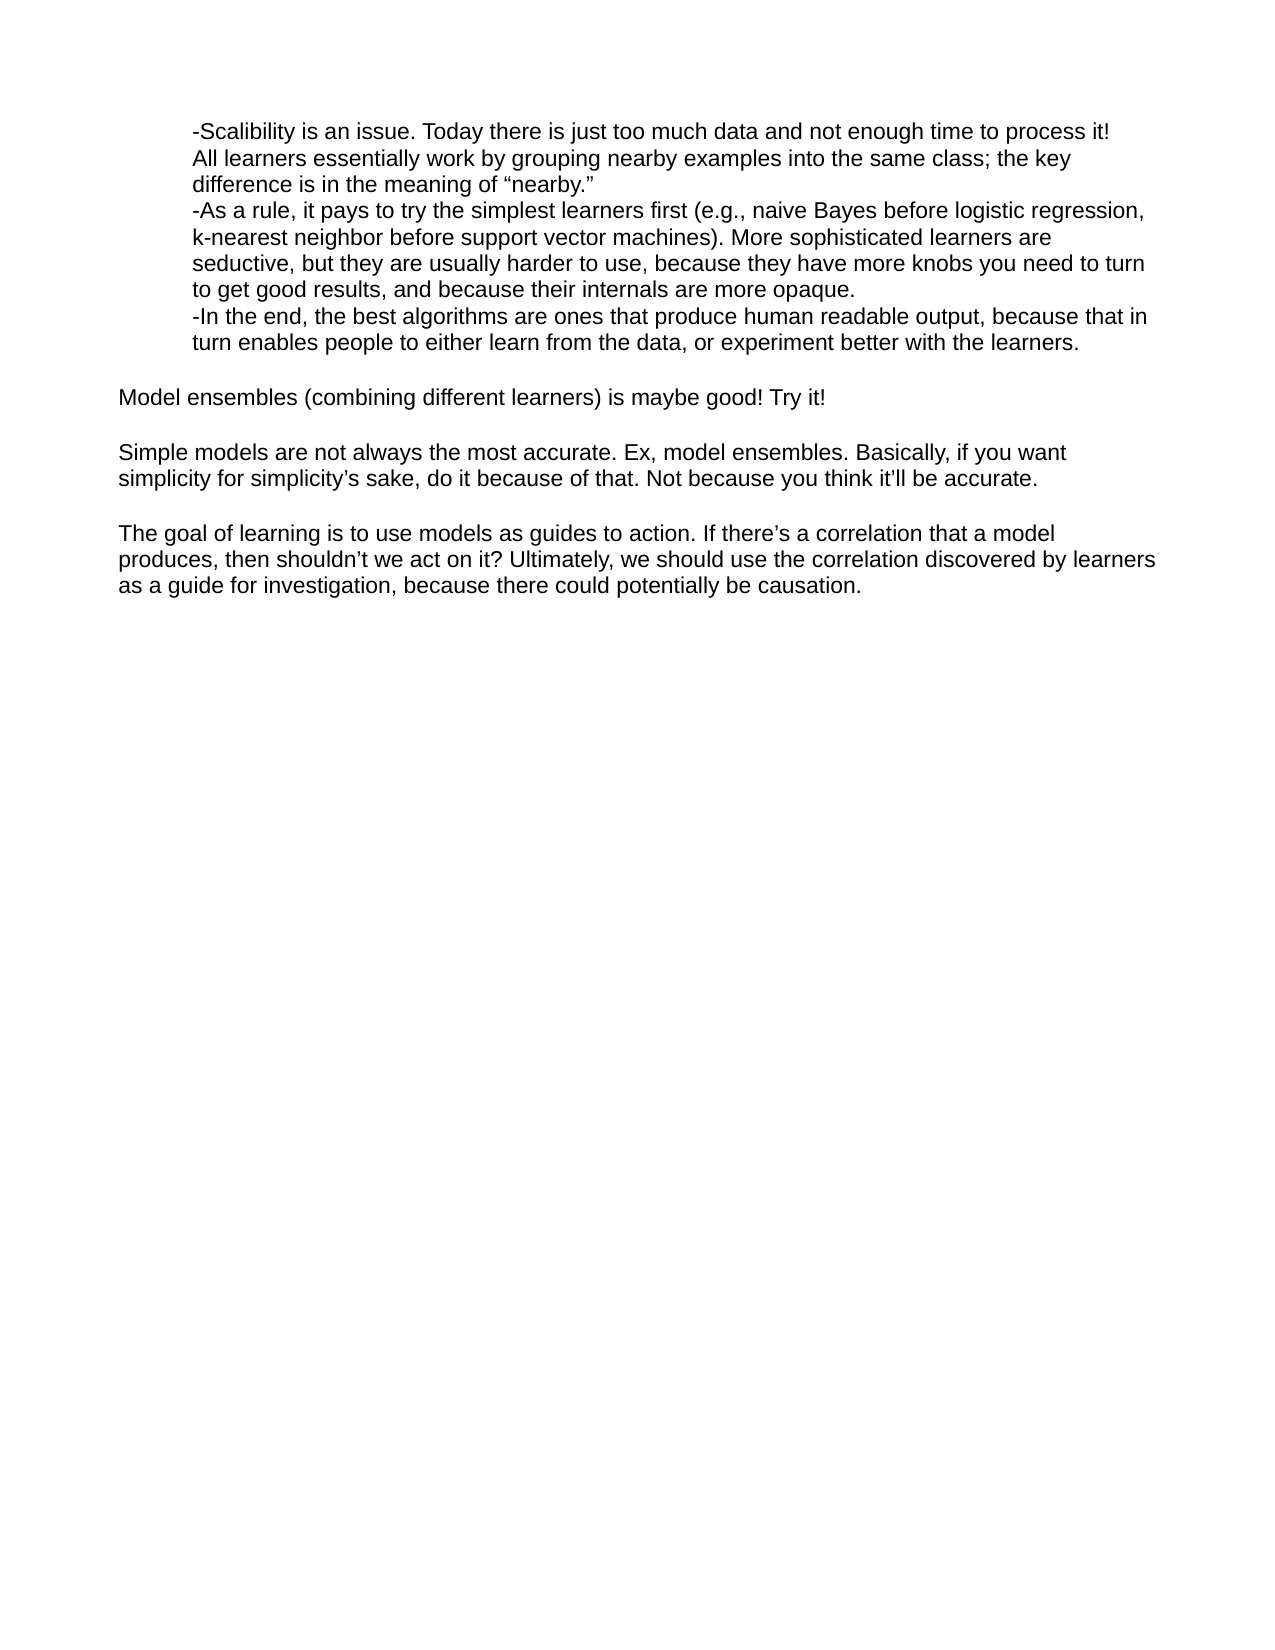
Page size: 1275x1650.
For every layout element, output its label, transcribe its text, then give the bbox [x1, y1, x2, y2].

text All learners essentially work by grouping nearby examples into the same class; the key difference is in the meaning of “nearby.” [118, 144, 1157, 197]
text Model ensembles (combining different learners) is maybe good! Try it! [118, 384, 1157, 410]
text -Scalibility is an issue. Today there is just too much data and not enough time to process it! [118, 118, 1157, 144]
text Simple models are not always the most accurate. Ex, model ensembles. Basically, if you want simplicity for simplicity’s sake, do it because of that. Not because you think it’ll be accurate. [118, 438, 1157, 491]
text -As a rule, it pays to try the simplest learners first (e.g., naive Bayes before logistic regression, k-nearest neighbor before support vector machines). More sophisticated learners are seductive, but they are usually harder to use, because they have more knobs you need to turn to get good results, and because their internals are more opaque. [118, 197, 1157, 303]
text The goal of learning is to use models as guides to action. If there’s a correlation that a model produces, then shouldn’t we act on it? Ultimately, we should use the correlation discovered by learners as a guide for investigation, because there could potentially be causation. [118, 520, 1157, 599]
text -In the end, the best algorithms are ones that produce human readable output, because that in turn enables people to either learn from the data, or experiment better with the learners. [118, 303, 1157, 355]
